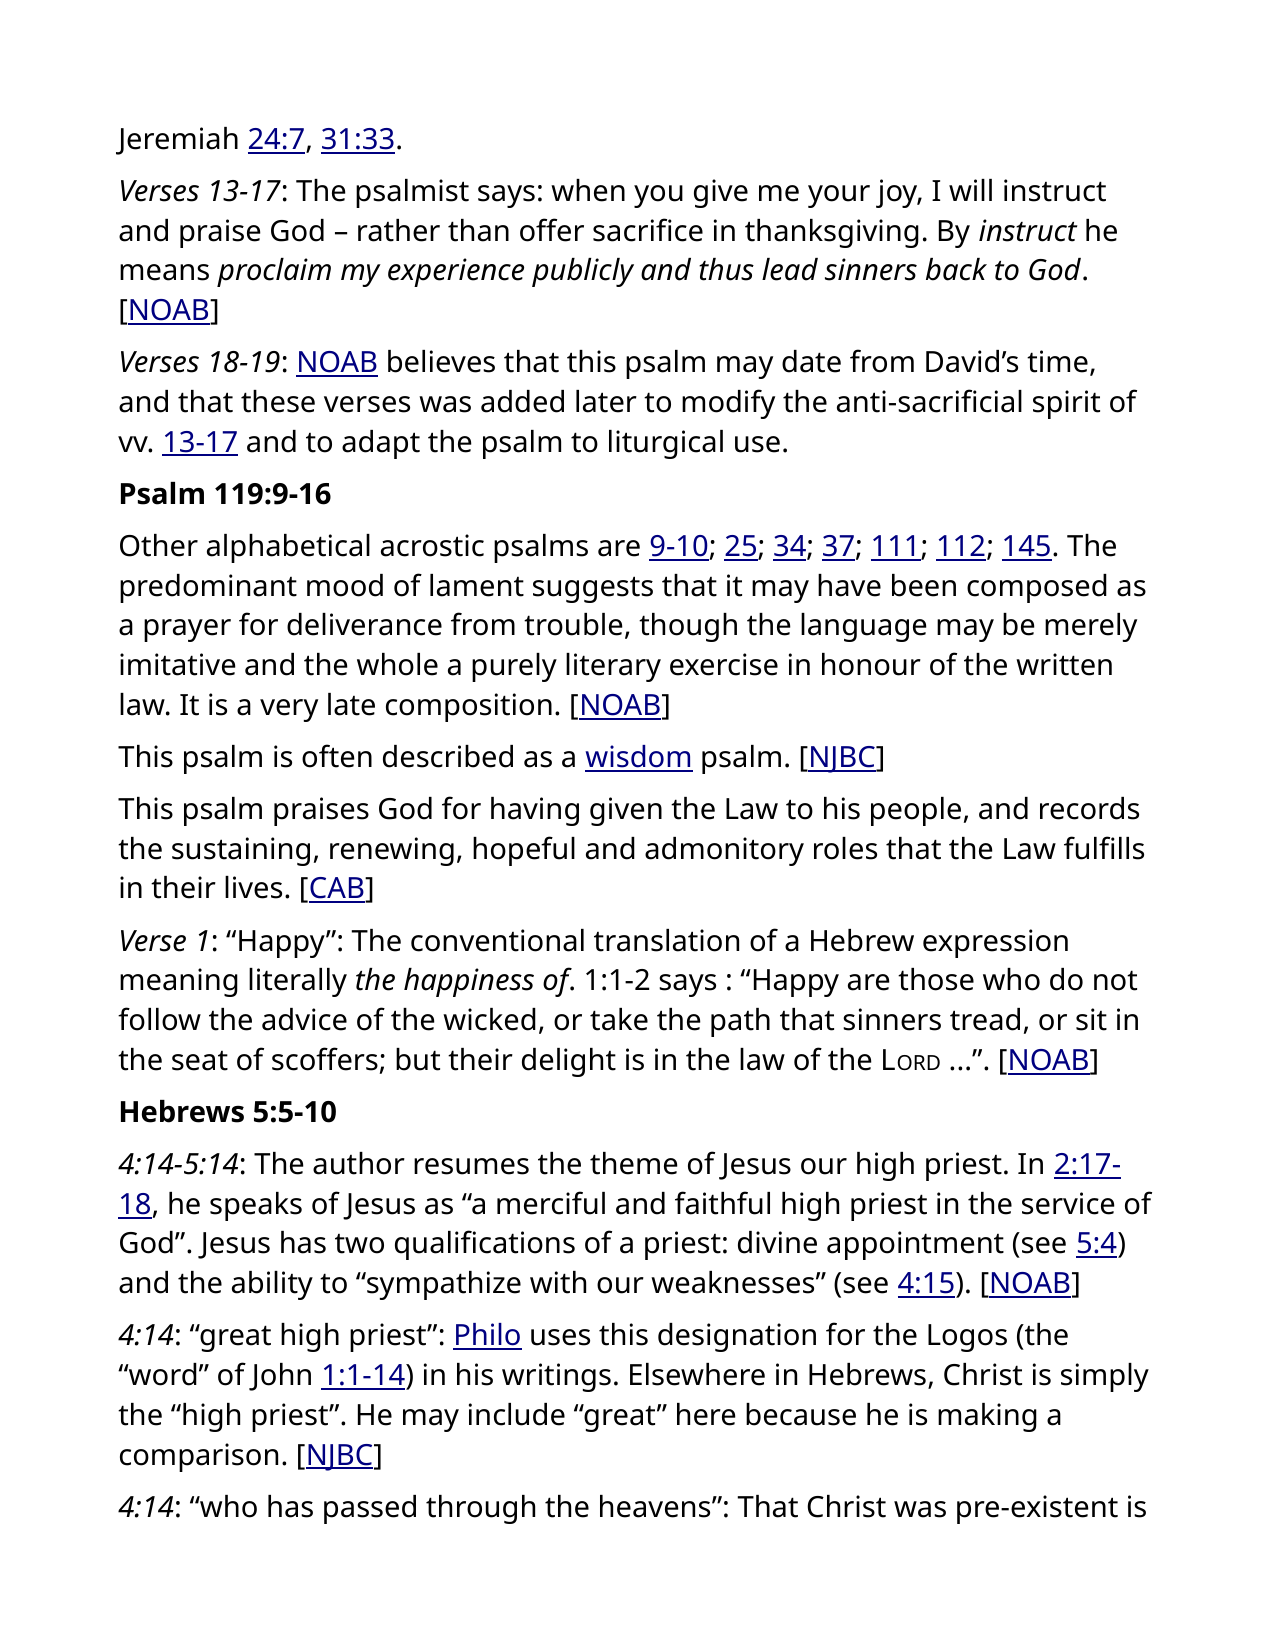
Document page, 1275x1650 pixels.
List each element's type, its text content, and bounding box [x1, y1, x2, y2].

text This psalm is often described as a wisdom psalm. [NJBC] [118, 736, 1157, 776]
text 4:14-5:14: The author resumes the theme of Jesus our high priest. In 2:17-18, he speaks of Jesus as “a merciful and faithful high priest in the service of God”. Jesus has two qualifications of a priest: divine appointment (see 5:4) and the ability to “sympathize with our weaknesses” (see 4:15). [NOAB] [118, 1143, 1157, 1302]
text Jeremiah 24:7, 31:33. [118, 118, 1157, 158]
text 4:14: “great high priest”: Philo uses this designation for the Logos (the “word” of John 1:1-14) in his writings. Elsewhere in Hebrews, Christ is simply the “high priest”. He may include “great” here because he is making a comparison. [NJBC] [118, 1315, 1157, 1473]
text This psalm praises God for having given the Law to his people, and records the sustaining, renewing, hopeful and admonitory roles that the Law fulfills in their lives. [CAB] [118, 788, 1157, 907]
text Verses 13-17: The psalmist says: when you give me your joy, I will instruct and praise God – rather than offer sacrifice in thanksgiving. By instruct he means proclaim my experience publicly and thus lead sinners back to God. [NOAB] [118, 170, 1157, 329]
text Psalm 119:9-16 [118, 473, 1157, 513]
text Verses 18-19: NOAB believes that this psalm may date from David’s time, and that these verses was added later to modify the anti-sacrificial spirit of vv. 13-17 and to adapt the psalm to liturgical use. [118, 342, 1157, 461]
text 4:14: “who has passed through the heavens”: That Christ was pre-existent is [118, 1486, 1157, 1526]
text Hebrews 5:5-10 [118, 1091, 1157, 1131]
text Verse 1: “Happy”: The conventional translation of a Hebrew expression meaning literally the happiness of. 1:1-2 says : “Happy are those who do not follow the advice of the wicked, or take the path that sinners tread, or sit in the seat of scoffers; but their delight is in the law of the LORD ...”. [NOAB] [118, 920, 1157, 1079]
text Other alphabetical acrostic psalms are 9-10; 25; 34; 37; 111; 112; 145. The predominant mood of lament suggests that it may have been composed as a prayer for deliverance from trouble, though the language may be merely imitative and the whole a purely literary exercise in honour of the written law. It is a very late composition. [NOAB] [118, 525, 1157, 724]
